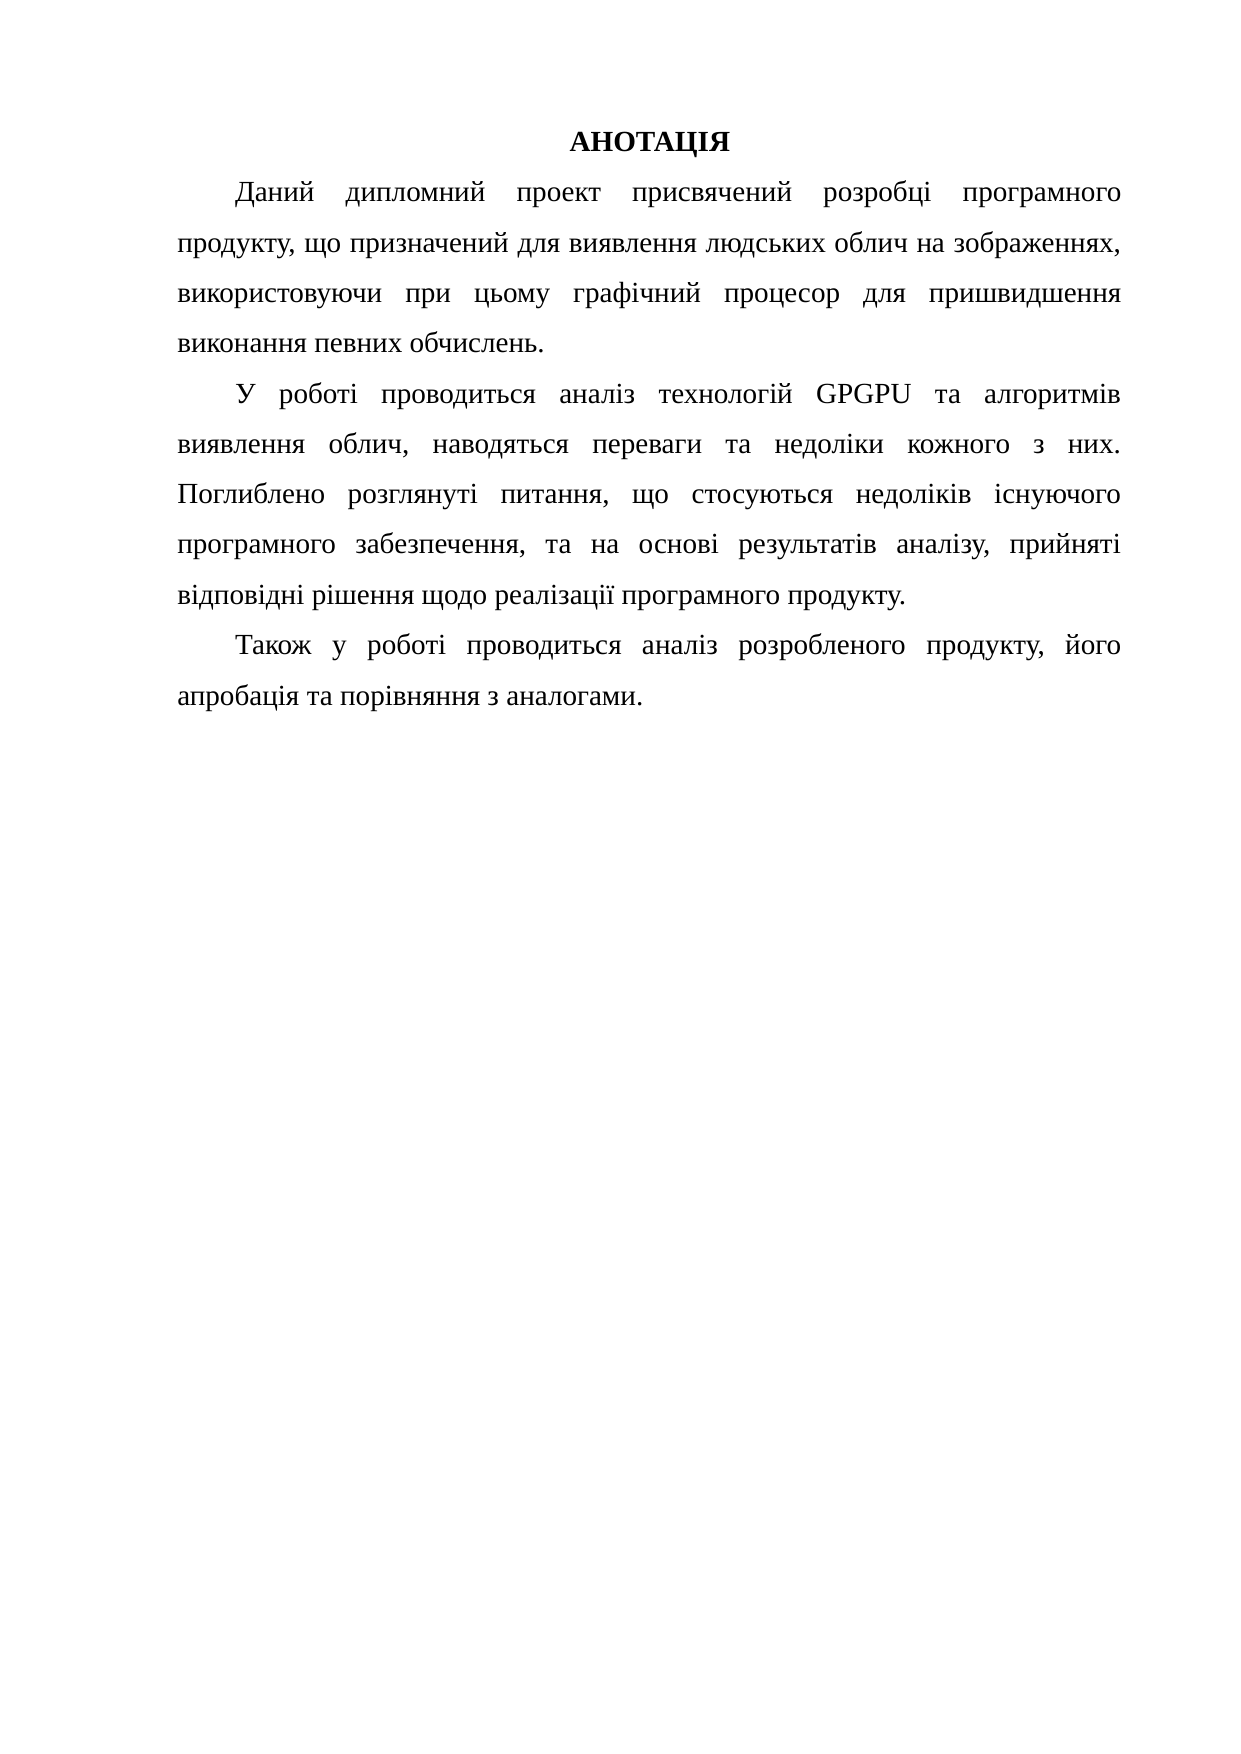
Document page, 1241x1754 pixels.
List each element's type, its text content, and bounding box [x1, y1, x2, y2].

text У роботі проводиться аналіз технологій GPGPU та алгоритмів виявлення облич, наводяться переваги та недоліки кожного з них. Поглиблено розглянуті питання, що стосуються недоліків існуючого програмного забезпечення, та на основі результатів аналізу, прийняті відповідні рішення щодо реалізації програмного продукту. [177, 376, 1122, 611]
text Даний дипломний проект присвячений розробці програмного продукту, що призначений для виявлення людських облич на зображеннях, використовуючи при цьому графічний процесор для пришвидшення виконання певних обчислень. [177, 174, 1122, 359]
text Також у роботі проводиться аналіз розробленого продукту, його апробація та порівняння з аналогами. [177, 627, 1122, 711]
subtitle АНОТАЦІЯ [177, 124, 1122, 158]
